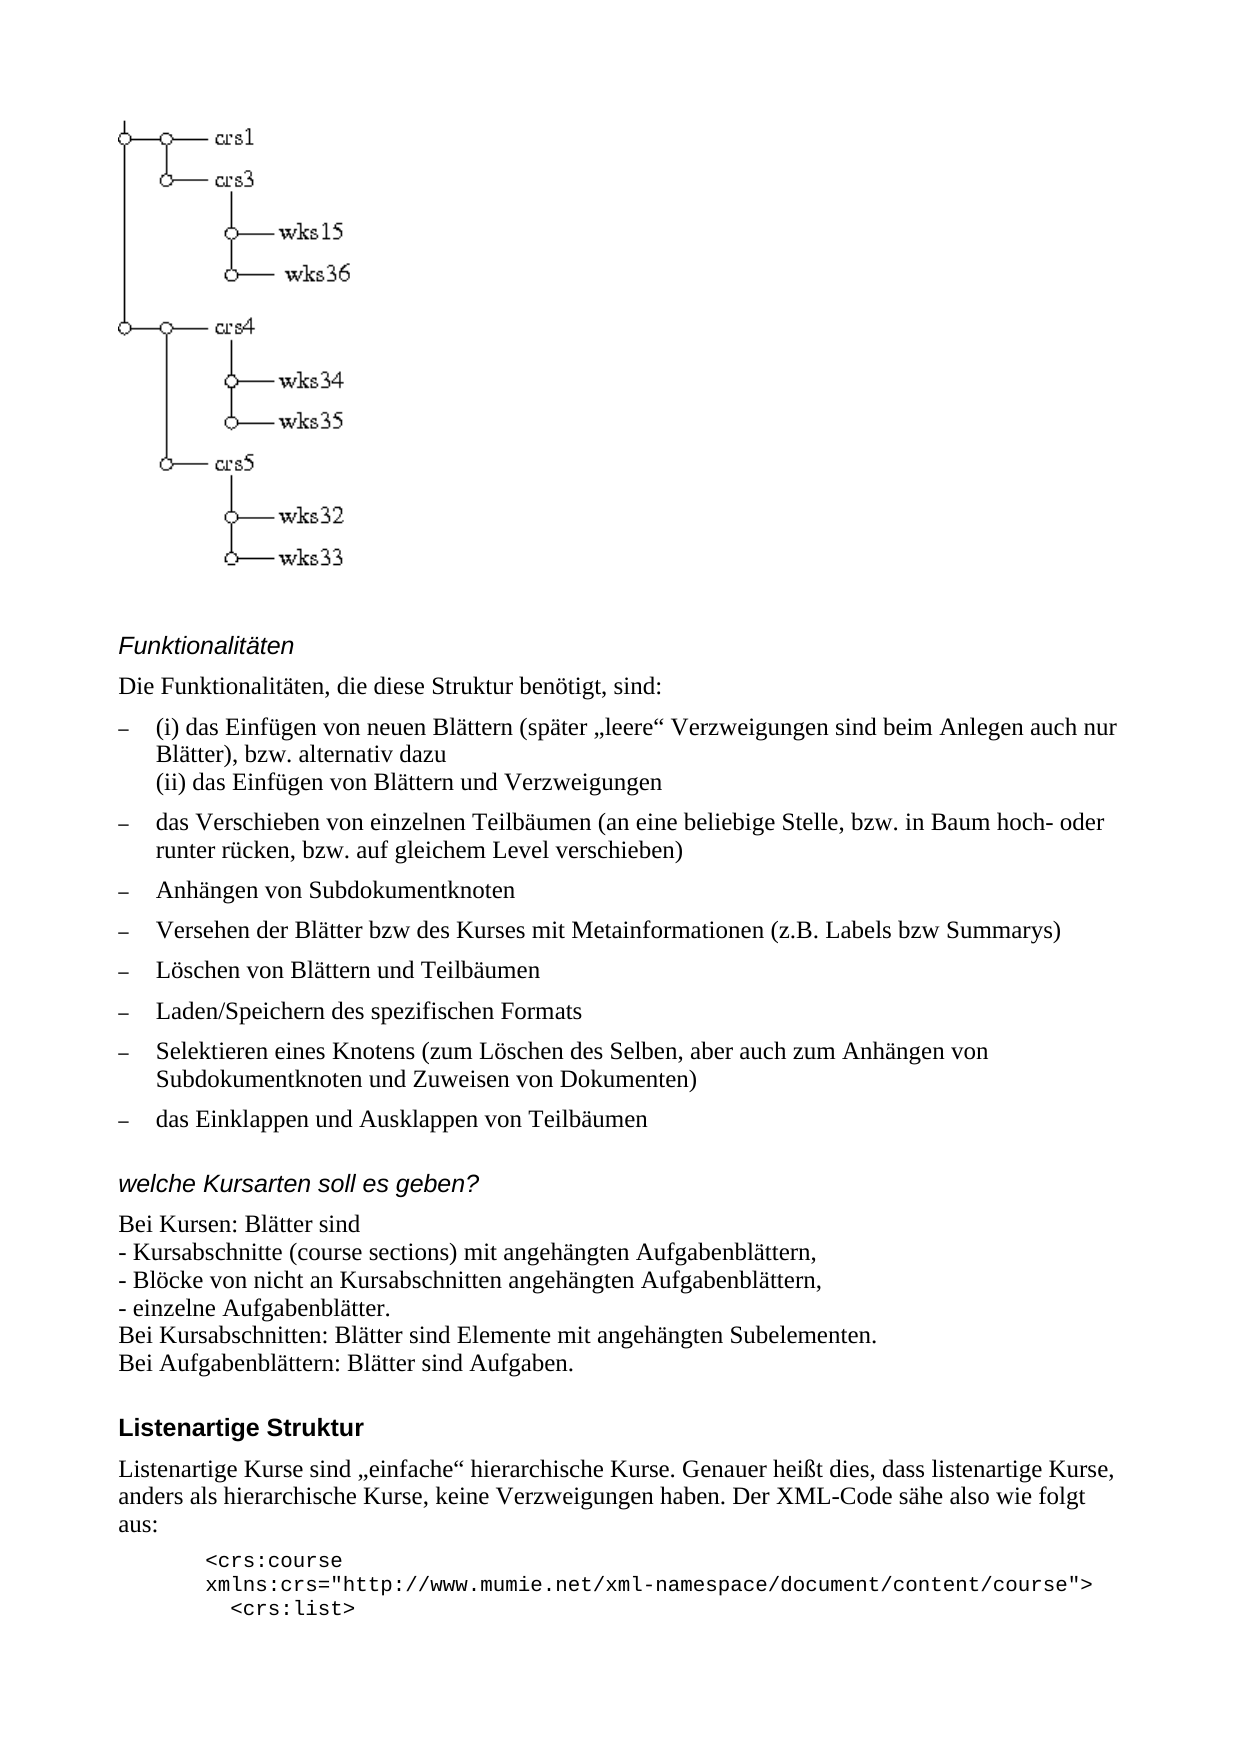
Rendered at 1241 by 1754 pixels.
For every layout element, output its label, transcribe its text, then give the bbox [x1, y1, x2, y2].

list Löschen von Blättern und Teilbäumen [118, 957, 1122, 984]
list Anhängen von Subdokumentknoten [118, 876, 1122, 904]
picture [118, 118, 359, 567]
list das Einklappen und Ausklappen von Teilbäumen [118, 1105, 1122, 1133]
subtitle Funktionalitäten [118, 632, 1122, 660]
list das Verschieben von einzelnen Teilbäumen (an eine beliebige Stelle, bzw. in Baum hoch- oder runter rücken, bzw. auf gleichem Level verschieben) [118, 808, 1122, 864]
text <crs:list> [205, 1598, 1122, 1621]
list Versehen der Blätter bzw des Kurses mit Metainformationen (z.B. Labels bzw Summarys) [118, 916, 1122, 944]
list (i) das Einfügen von neuen Blättern (später „leere“ Verzweigungen sind beim Anlegen auch nur Blätter), bzw. alternativ dazu (ii) das Einfügen von Blättern und Verzweigungen [118, 713, 1122, 796]
subtitle welche Kursarten soll es geben? [118, 1170, 1122, 1198]
text <crs:course xmlns:crs="http://www.mumie.net/xml-namespace/document/content/course"> [205, 1550, 1122, 1598]
text Bei Kursen: Blätter sind - Kursabschnitte (course sections) mit angehängten Aufgabenblättern, - Blöcke von nicht an Kursabschnitten angehängten Aufgabenblättern, - einzelne Aufgabenblätter. Bei Kursabschnitten: Blätter sind Elemente mit angehängten Subelementen. Bei Aufgabenblättern: Blätter sind Aufgaben. [118, 1211, 1122, 1377]
text Listenartige Kurse sind „einfache“ hierarchische Kurse. Genauer heißt dies, dass listenartige Kurse, anders als hierarchische Kurse, keine Verzweigungen haben. Der XML-Code sähe also wie folgt aus: [118, 1455, 1122, 1538]
text Die Funktionalitäten, die diese Struktur benötigt, sind: [118, 672, 1122, 700]
subtitle Listenartige Struktur [118, 1414, 1122, 1442]
list Selektieren eines Knotens (zum Löschen des Selben, aber auch zum Anhängen von Subdokumentknoten und Zuweisen von Dokumenten) [118, 1037, 1122, 1092]
list Laden/Speichern des spezifischen Formats [118, 997, 1122, 1024]
